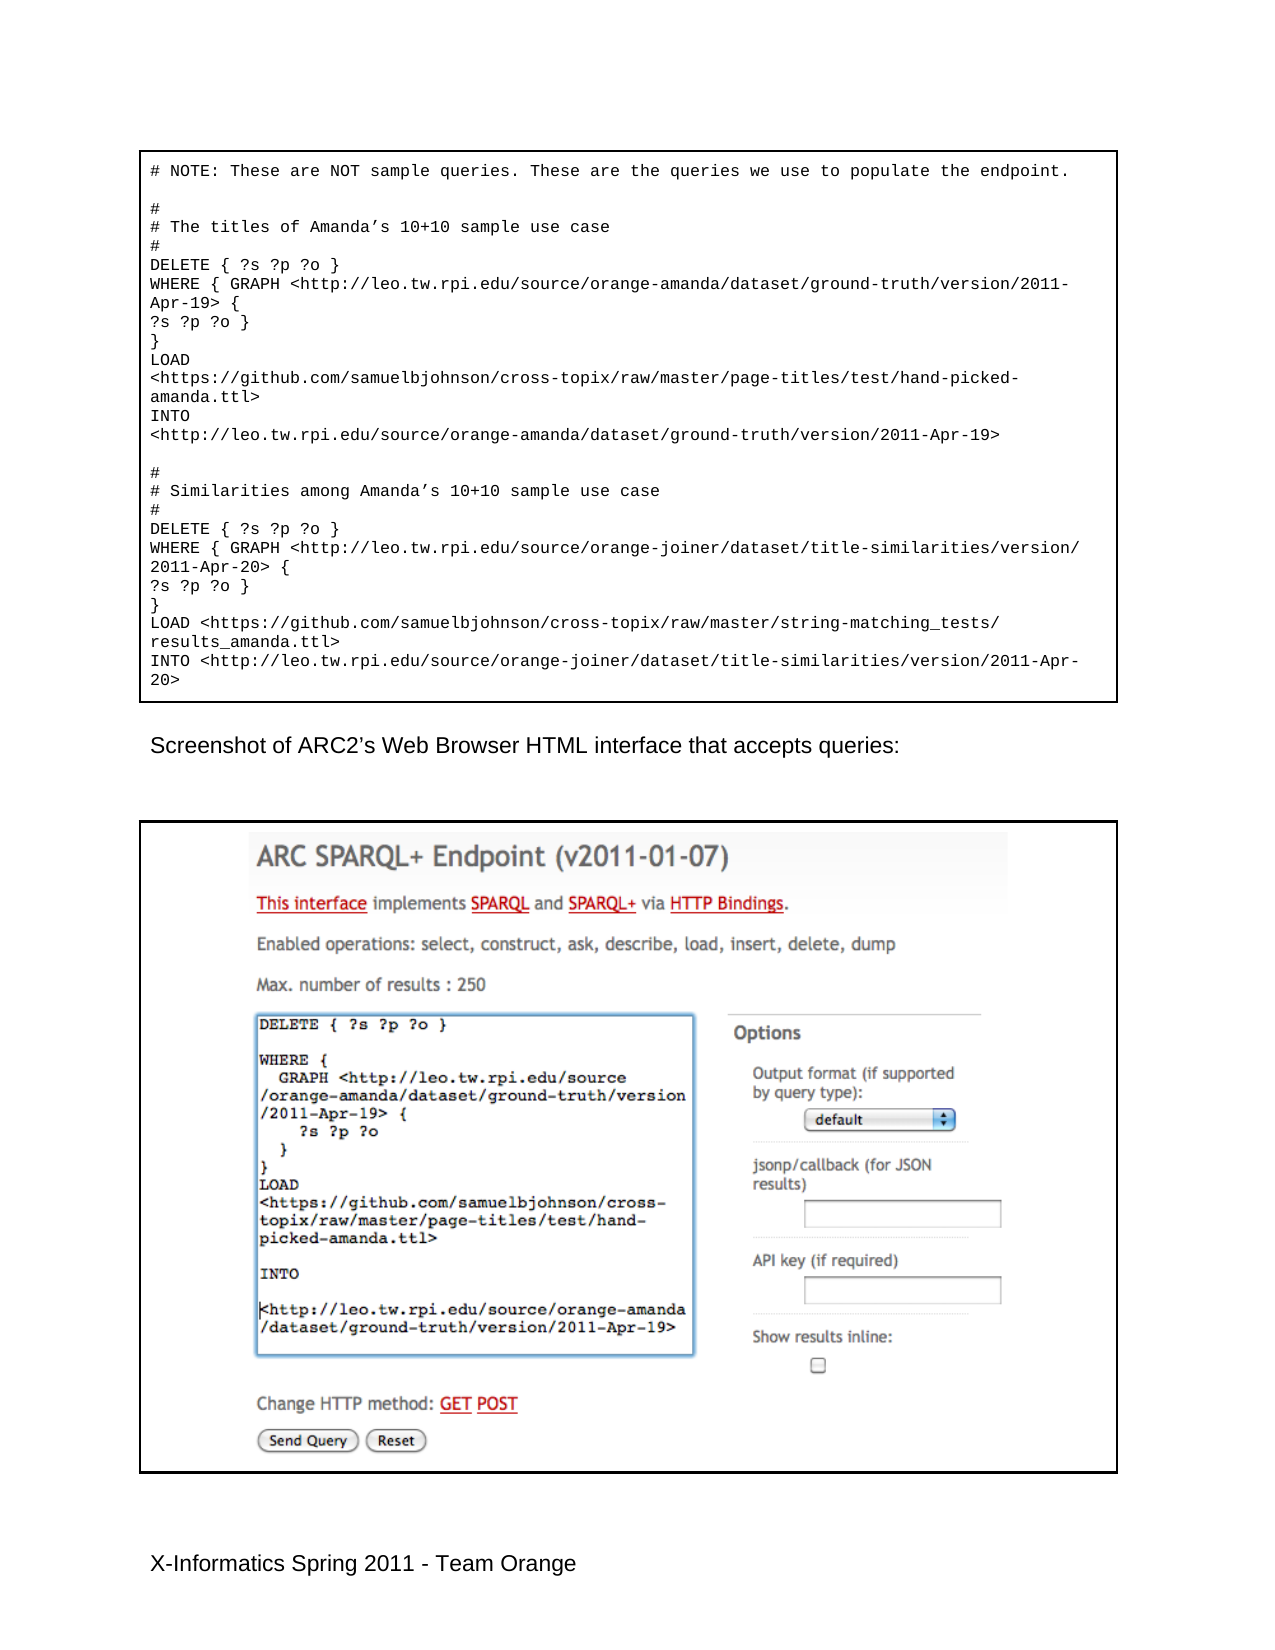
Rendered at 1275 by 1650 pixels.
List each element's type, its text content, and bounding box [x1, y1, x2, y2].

picture [248, 832, 1008, 1461]
table_header # NOTE: These are NOT sample queries. These are the queries we use to populate the endpoint. # # The titles of Amanda’s 10+10 sample use case # DELETE { ?s ?p ?o } WHERE { GRAPH <http://leo.tw.rpi.edu/source/orange-amanda/dataset/ground-truth/version/2011-Apr-19> { ?s ?p ?o } } LOAD <https://github.com/samuelbjohnson/cross-topix/raw/master/page-titles/test/hand-picked-amanda.ttl> INTO <http://leo.tw.rpi.edu/source/orange-amanda/dataset/ground-truth/version/2011-Apr-19> # # Similarities among Amanda’s 10+10 sample use case # DELETE { ?s ?p ?o } WHERE { GRAPH <http://leo.tw.rpi.edu/source/orange-joiner/dataset/title-similarities/version/2011-Apr-20> { ?s ?p ?o } } LOAD <https://github.com/samuelbjohnson/cross-topix/raw/master/string-matching_tests/results_amanda.ttl> INTO <http://leo.tw.rpi.edu/source/orange-joiner/dataset/title-similarities/version/2011-Apr-20> [141, 152, 1116, 701]
text Screenshot of ARC2’s Web Browser HTML interface that accepts queries: [150, 732, 1125, 758]
table_header [141, 823, 1116, 1471]
